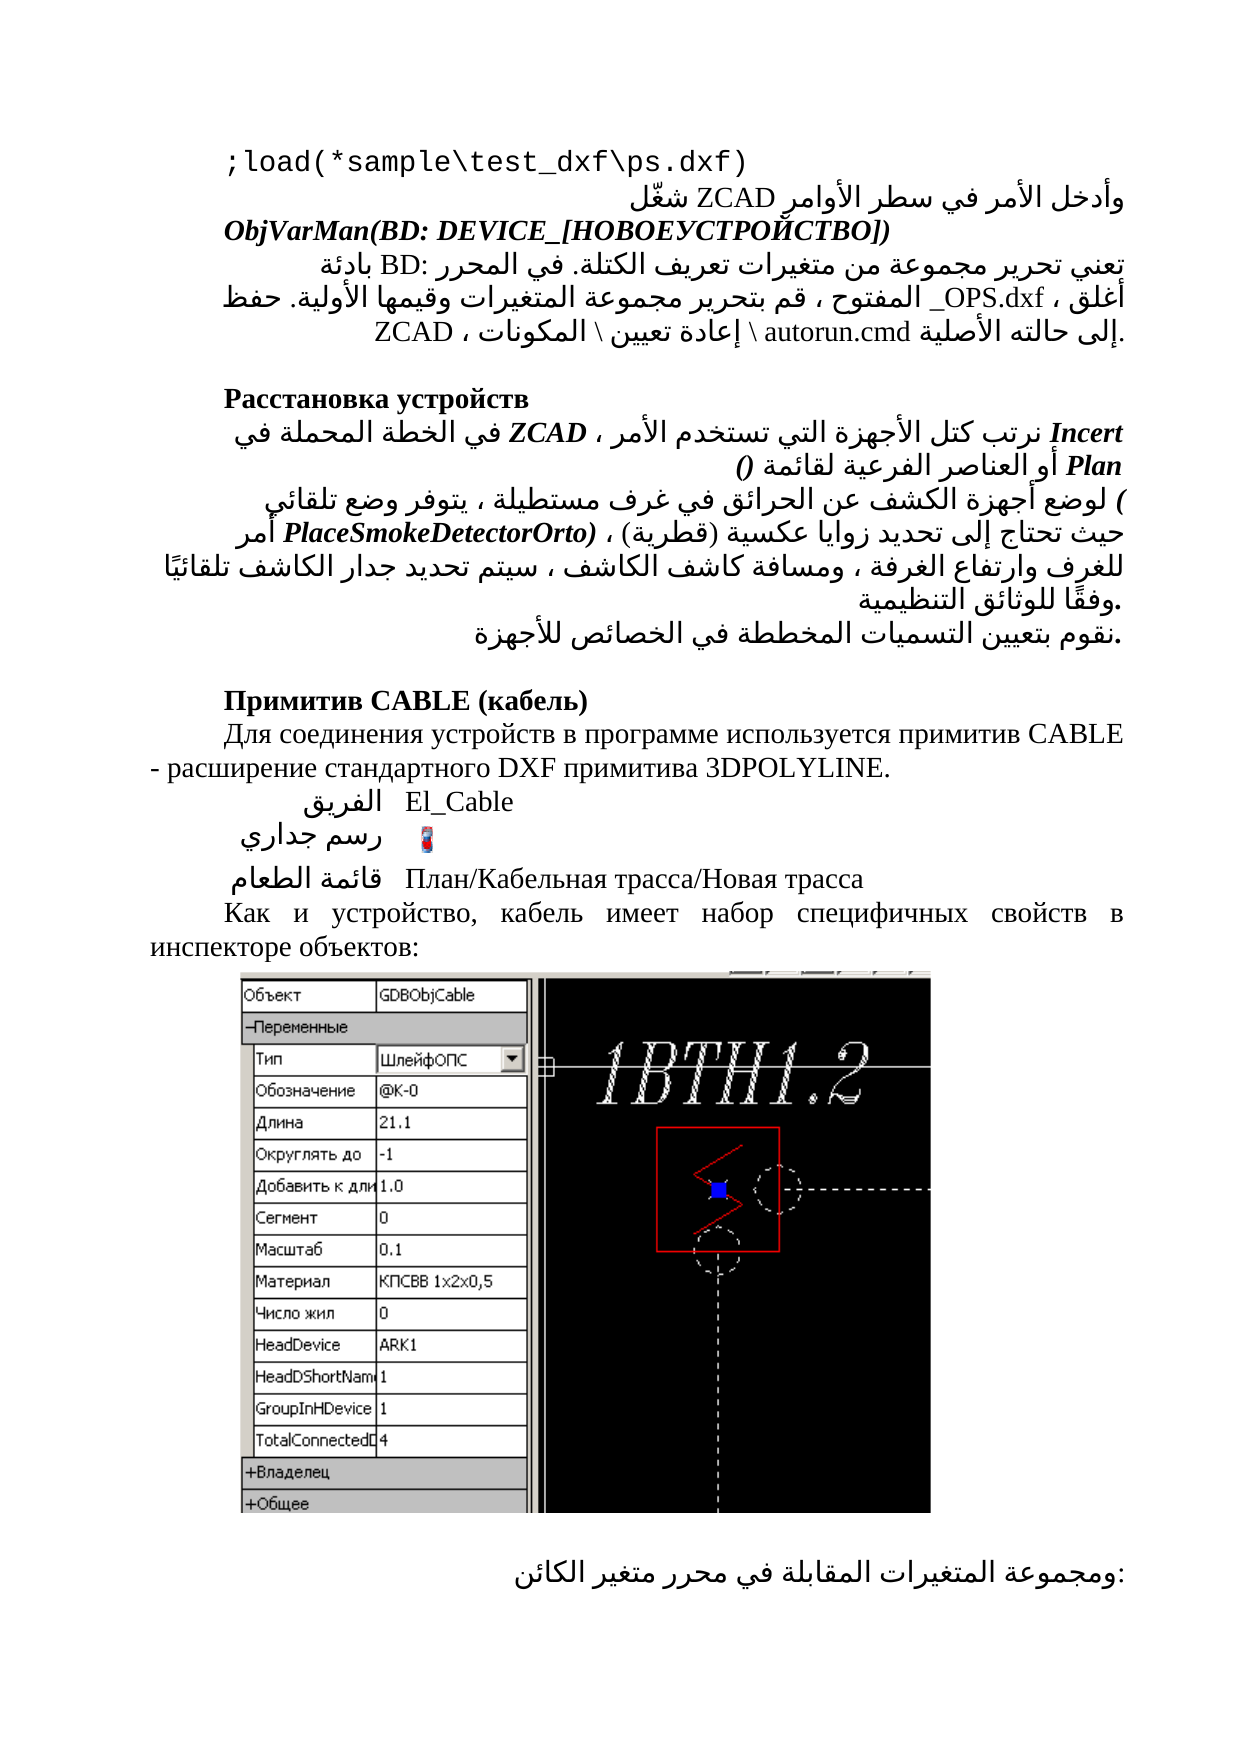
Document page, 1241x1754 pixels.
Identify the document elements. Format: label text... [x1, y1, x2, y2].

text ومجموعة المتغيرات المقابلة في محرر متغير الكائن: [150, 1555, 1125, 1589]
text بادئة BD: تعني تحرير مجموعة من متغيرات تعريف الكتلة. في المحرر المفتوح ، قم بتحرير مجموعة المتغيرات وقيمها الأولية. حفظ _OPS.dxf ، أغلق ZCAD ، إعادة تعيين \ المكونات \ autorun.cmd إلى حالته الأصلية. [150, 247, 1125, 348]
text ObjVarMan(BD: DEVICE_[НОВОЕУСТРОЙСТВО]) [150, 213, 1125, 247]
text في الخطة المحملة في ZCAD ، نرتب كتل الأجهزة التي تستخدم الأمر Incert () أو العناصر الفرعية لقائمة Plan [150, 415, 1125, 482]
table_cell رسم جداري [139, 817, 394, 862]
text شغّل ZCAD وأدخل الأمر في سطر الأوامر [150, 180, 1125, 213]
text Расстановка устройств [150, 381, 1125, 415]
text Примитив CABLE (кабель) [150, 683, 1125, 717]
table_header الفريق [139, 784, 394, 817]
table_header El_Cable [394, 784, 1039, 817]
text Для соединения устройств в программе используется примитив CABLE - расширение стандартного DXF примитива 3DPOLYLINE. [150, 717, 1125, 784]
table_cell قائمة الطعام [139, 862, 394, 895]
text ;load(*sample\test_dxf\ps.dxf) [150, 147, 1125, 180]
table_cell План/Кабельная трасса/Новая трасса [394, 862, 1039, 895]
text لوضع أجهزة الكشف عن الحرائق في غرف مستطيلة ، يتوفر وضع تلقائي (أمر PlaceSmokeDetectorOrto) ، حيث تحتاج إلى تحديد زوايا عكسية (قطرية) للغرف وارتفاع الغرفة ، ومسافة كاشف الكاشف ، سيتم تحديد جدار الكاشف تلقائيًا وفقًا للوثائق التنظيمية. [150, 482, 1125, 616]
text نقوم بتعيين التسميات المخططة في الخصائص للأجهزة. [150, 616, 1125, 649]
picture [421, 826, 433, 853]
text Как и устройство, кабель имеет набор специфичных свойств в инспекторе объектов: [150, 895, 1125, 962]
table_cell [394, 817, 1039, 862]
